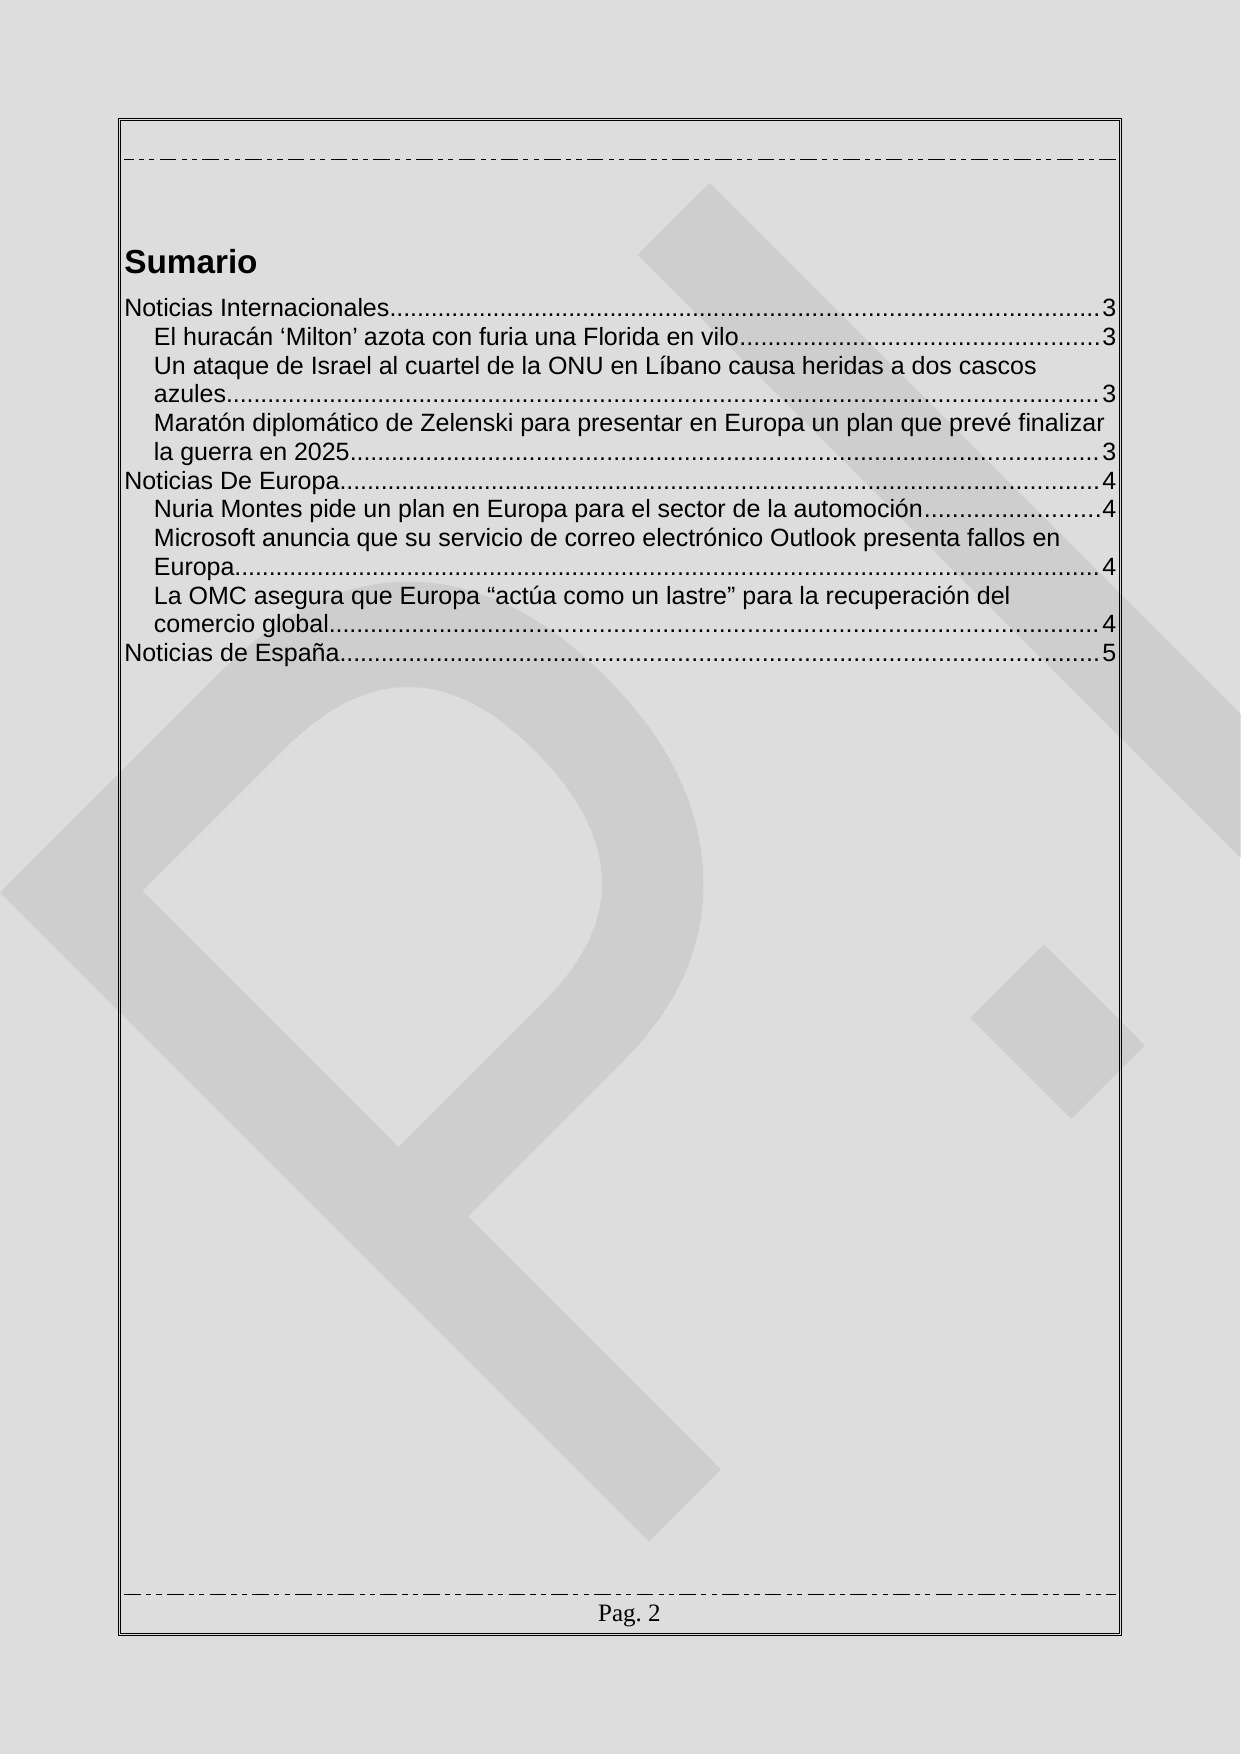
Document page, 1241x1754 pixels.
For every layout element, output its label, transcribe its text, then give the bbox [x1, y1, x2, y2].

text Microsoft anuncia que su servicio de correo electrónico Outlook presenta fallos en Europa 4 [1051, 523, 1116, 581]
text Microsoft anuncia que su servicio de correo electrónico Outlook presenta fallos en Europa 4 [154, 523, 962, 581]
text El huracán ‘Milton’ azota con furia una Florida en vilo 3 [154, 322, 732, 351]
text Un ataque de Israel al cuartel de la ONU en Líbano causa heridas a dos cascos azules 3 [879, 351, 1116, 408]
text Nuria Montes pide un plan en Europa para el sector de la automoción 4 [154, 494, 904, 523]
text La OMC asegura que Europa “actúa como un lastre” para la recuperación del comercio global 4 [154, 581, 399, 638]
text La OMC asegura que Europa “actúa como un lastre” para la recuperación del comercio global 4 [416, 581, 1019, 638]
text Noticias De Europa 4 [994, 466, 1116, 494]
text El huracán ‘Milton’ azota con furia una Florida en vilo 3 [850, 322, 1116, 351]
text Noticias De Europa 4 [124, 466, 875, 494]
text Un ataque de Israel al cuartel de la ONU en Líbano causa heridas a dos cascos azules 3 [154, 351, 789, 408]
text Noticias de España 5 [124, 638, 257, 667]
subtitle Sumario [124, 242, 662, 281]
text Nuria Montes pide un plan en Europa para el sector de la automoción 4 [1022, 494, 1116, 523]
text Maratón diplomático de Zelenski para presentar en Europa un plan que prevé finalizar la guerra en 2025 3 [936, 408, 1116, 466]
text Noticias Internacionales 3 [821, 293, 1116, 322]
subtitle [770, 242, 1116, 281]
text Maratón diplomático de Zelenski para presentar en Europa un plan que prevé finalizar la guerra en 2025 3 [154, 408, 847, 466]
text Noticias Internacionales 3 [124, 293, 703, 322]
text Noticias de España 5 [563, 638, 1048, 667]
